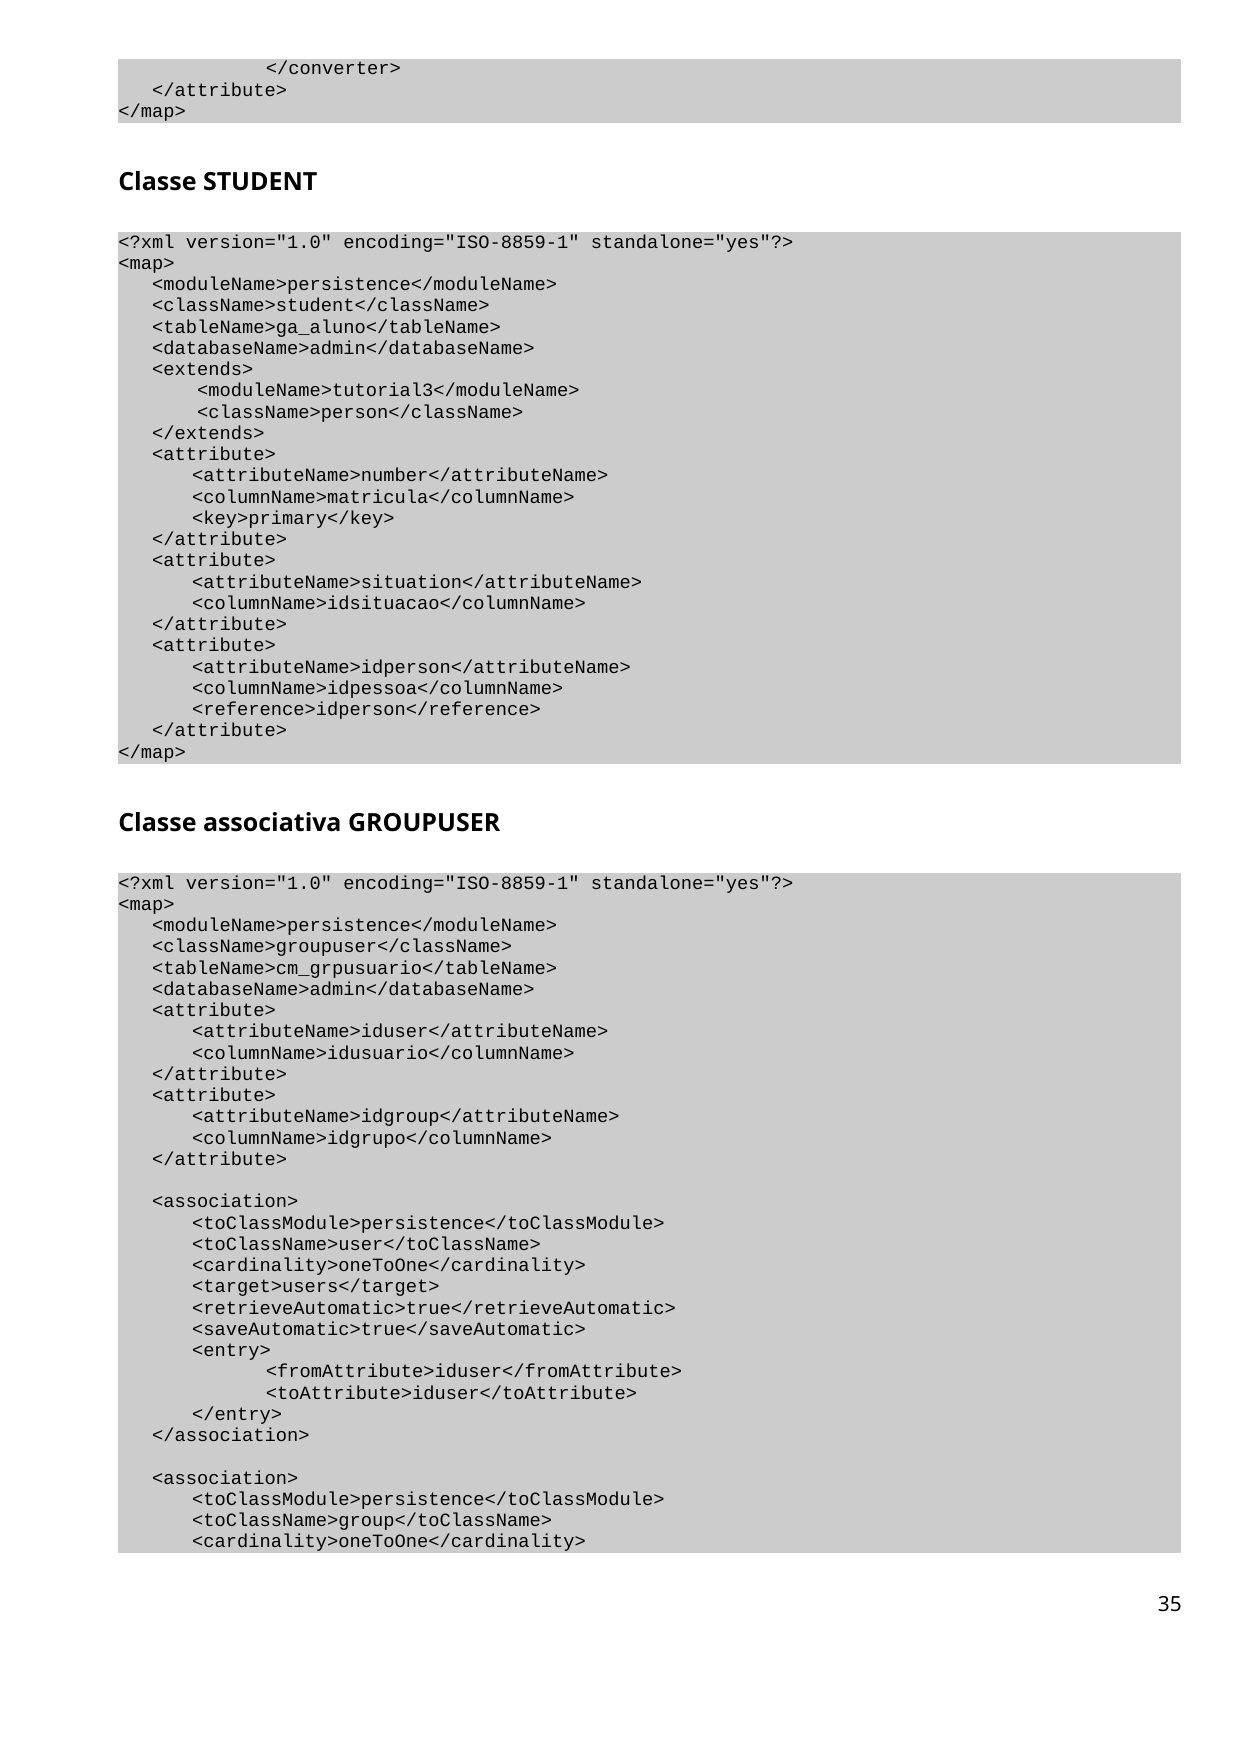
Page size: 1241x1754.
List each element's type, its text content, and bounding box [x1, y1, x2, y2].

text <className>groupuser</className> [118, 937, 1181, 958]
text <toClassModule>persistence</toClassModule> [118, 1490, 1181, 1511]
text </map> [118, 742, 1181, 764]
text <className>student</className> [118, 296, 1181, 317]
text </converter> [118, 59, 1181, 80]
text </attribute> [118, 530, 1181, 551]
text <map> [118, 254, 1181, 275]
text <toClassModule>persistence</toClassModule> [118, 1213, 1181, 1235]
text <cardinality>oneToOne</cardinality> [118, 1532, 1181, 1553]
text <moduleName>persistence</moduleName> [118, 916, 1181, 937]
text <saveAutomatic>true</saveAutomatic> [118, 1320, 1181, 1341]
text <attribute> [118, 445, 1181, 466]
subtitle Classe associativa GROUPUSER [118, 805, 1181, 839]
text <key>primary</key> [118, 509, 1181, 530]
text </attribute> [118, 721, 1181, 742]
text <moduleName>persistence</moduleName> [118, 275, 1181, 296]
text <databaseName>admin</databaseName> [118, 980, 1181, 1001]
text <entry> [118, 1341, 1181, 1362]
text <cardinality>oneToOne</cardinality> [118, 1256, 1181, 1277]
text <association> [118, 1192, 1181, 1213]
text <?xml version="1.0" encoding="ISO-8859-1" standalone="yes"?> [118, 232, 1181, 254]
text <attributeName>situation</attributeName> [118, 572, 1181, 594]
text <attribute> [118, 551, 1181, 572]
text </attribute> [118, 615, 1181, 636]
text <toAttribute>iduser</toAttribute> [118, 1383, 1181, 1405]
text <map> [118, 895, 1181, 916]
text <attributeName>idgroup</attributeName> [118, 1107, 1181, 1128]
text </attribute> [118, 1150, 1181, 1171]
text </attribute> [118, 80, 1181, 102]
text <toClassName>user</toClassName> [118, 1235, 1181, 1256]
text <attributeName>idperson</attributeName> [118, 657, 1181, 679]
text <columnName>idsituacao</columnName> [118, 594, 1181, 615]
text <?xml version="1.0" encoding="ISO-8859-1" standalone="yes"?> [118, 873, 1181, 895]
text <columnName>idusuario</columnName> [118, 1043, 1181, 1065]
text <columnName>matricula</columnName> [118, 487, 1181, 509]
text <attribute> [118, 1001, 1181, 1022]
text </attribute> [118, 1065, 1181, 1086]
text <attribute> [118, 636, 1181, 657]
text <databaseName>admin</databaseName> [118, 339, 1181, 360]
text <extends> [118, 360, 1181, 381]
text <attributeName>number</attributeName> [118, 466, 1181, 487]
text <toClassName>group</toClassName> [118, 1511, 1181, 1532]
text <attributeName>iduser</attributeName> [118, 1022, 1181, 1043]
text </entry> [118, 1405, 1181, 1426]
text <columnName>idpessoa</columnName> [118, 679, 1181, 700]
text <tableName>ga_aluno</tableName> [118, 317, 1181, 339]
subtitle Classe STUDENT [118, 164, 1181, 198]
text <target>users</target> [118, 1277, 1181, 1298]
text <className>person</className> [118, 402, 1181, 424]
text <association> [118, 1468, 1181, 1490]
text </association> [118, 1426, 1181, 1447]
text <tableName>cm_grpusuario</tableName> [118, 958, 1181, 980]
text <moduleName>tutorial3</moduleName> [118, 381, 1181, 402]
text </extends> [118, 424, 1181, 445]
text <fromAttribute>iduser</fromAttribute> [118, 1362, 1181, 1383]
text <reference>idperson</reference> [118, 700, 1181, 721]
text </map> [118, 102, 1181, 123]
text <retrieveAutomatic>true</retrieveAutomatic> [118, 1298, 1181, 1320]
text <attribute> [118, 1086, 1181, 1107]
text <columnName>idgrupo</columnName> [118, 1128, 1181, 1150]
